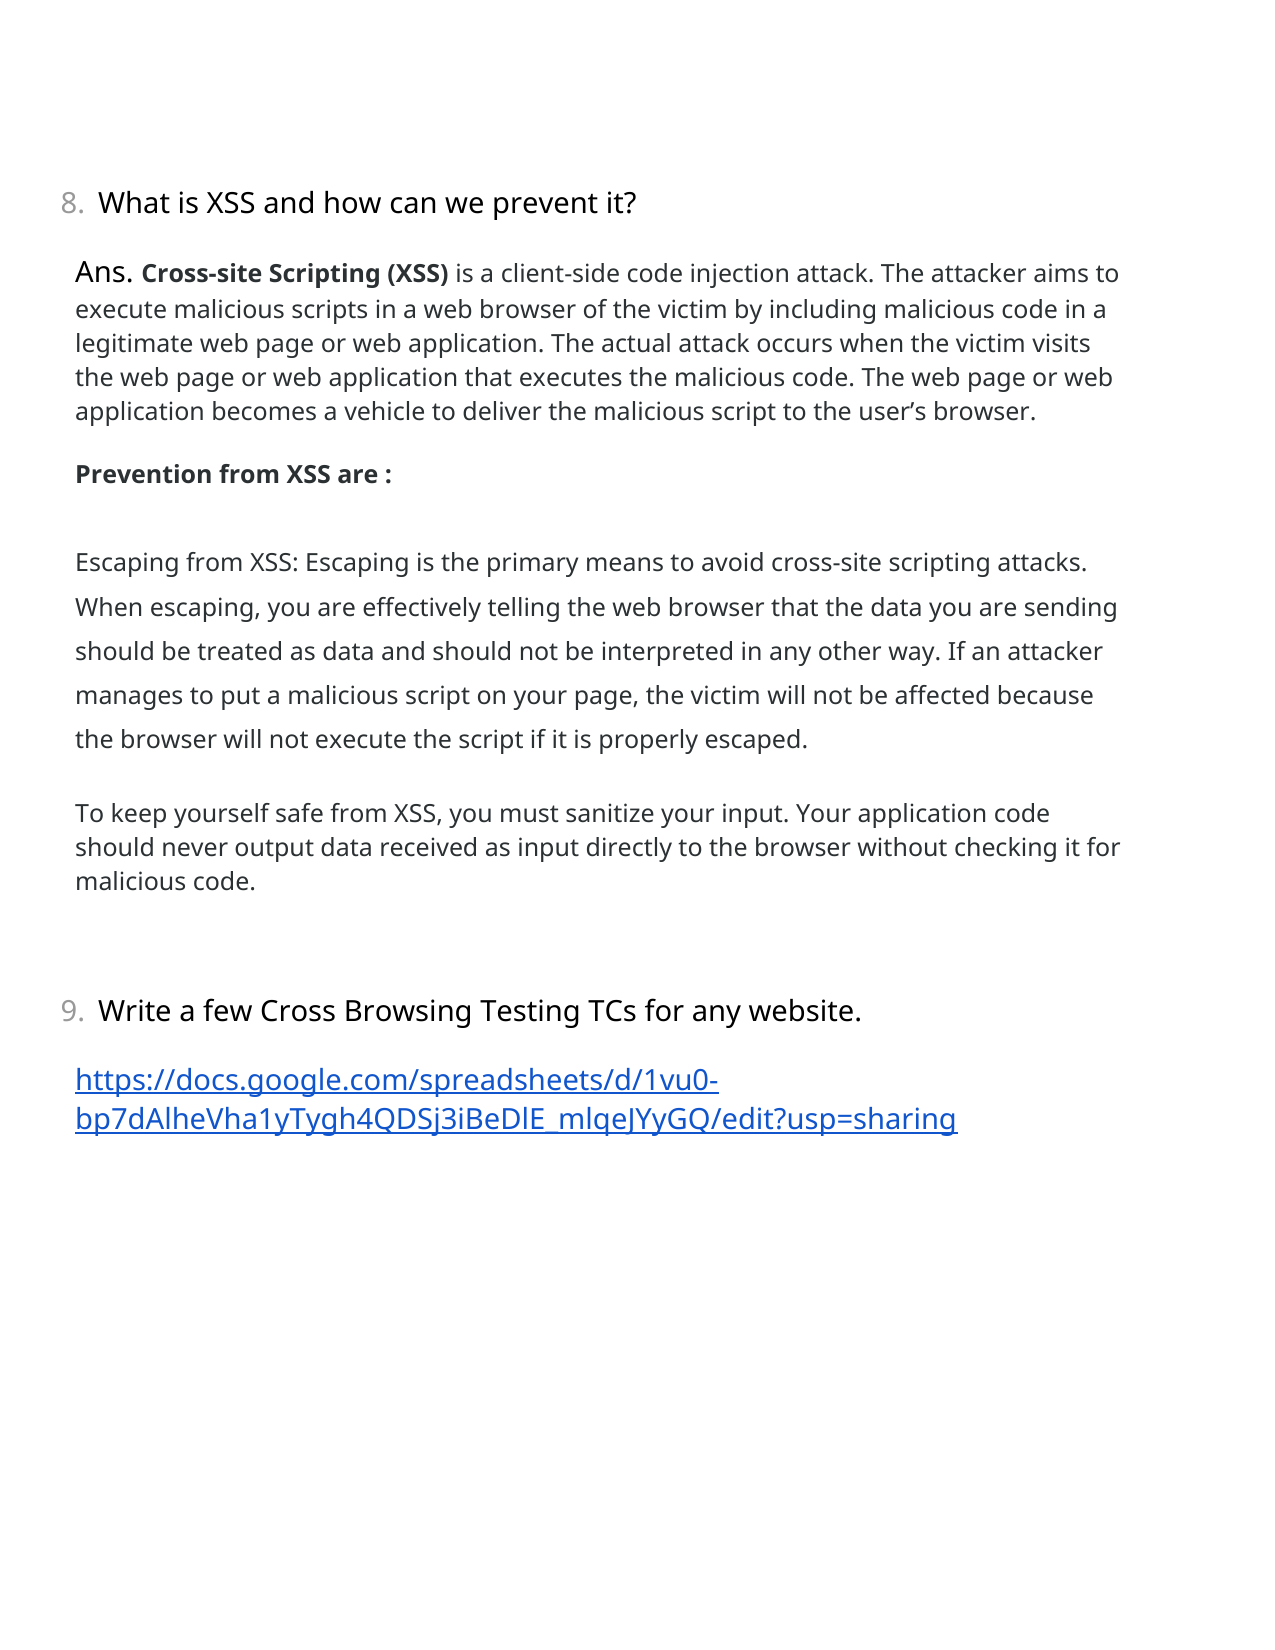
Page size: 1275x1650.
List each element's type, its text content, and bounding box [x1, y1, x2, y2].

text Prevention from XSS are : [75, 457, 1125, 491]
text https://docs.google.com/spreadsheets/d/1vu0-bp7dAlheVha1yTygh4QDSj3iBeDlE_mlqeJYyGQ/edit?usp=sharing [75, 1059, 1125, 1138]
text To keep yourself safe from XSS, you must sanitize your input. Your application code should never output data received as input directly to the browser without checking it for malicious code. [75, 795, 1125, 898]
text Ans. Cross-site Scripting (XSS) is a client-side code injection attack. The attacker aims to execute malicious scripts in a web browser of the victim by including malicious code in a legitimate web page or web application. The actual attack occurs when the victim visits the web page or web application that executes the malicious code. The web page or web application becomes a vehicle to deliver the malicious script to the user’s browser. [75, 252, 1125, 427]
subtitle Escaping from XSS: Escaping is the primary means to avoid cross-site scripting attacks. When escaping, you are effectively telling the web browser that the data you are sending should be treated as data and should not be interpreted in any other way. If an attacker manages to put a malicious script on your page, the victim will not be affected because the browser will not execute the script if it is properly escaped. [75, 545, 1125, 756]
list Write a few Cross Browsing Testing TCs for any website. [60, 990, 1125, 1030]
list What is XSS and how can we prevent it? [60, 183, 1125, 222]
